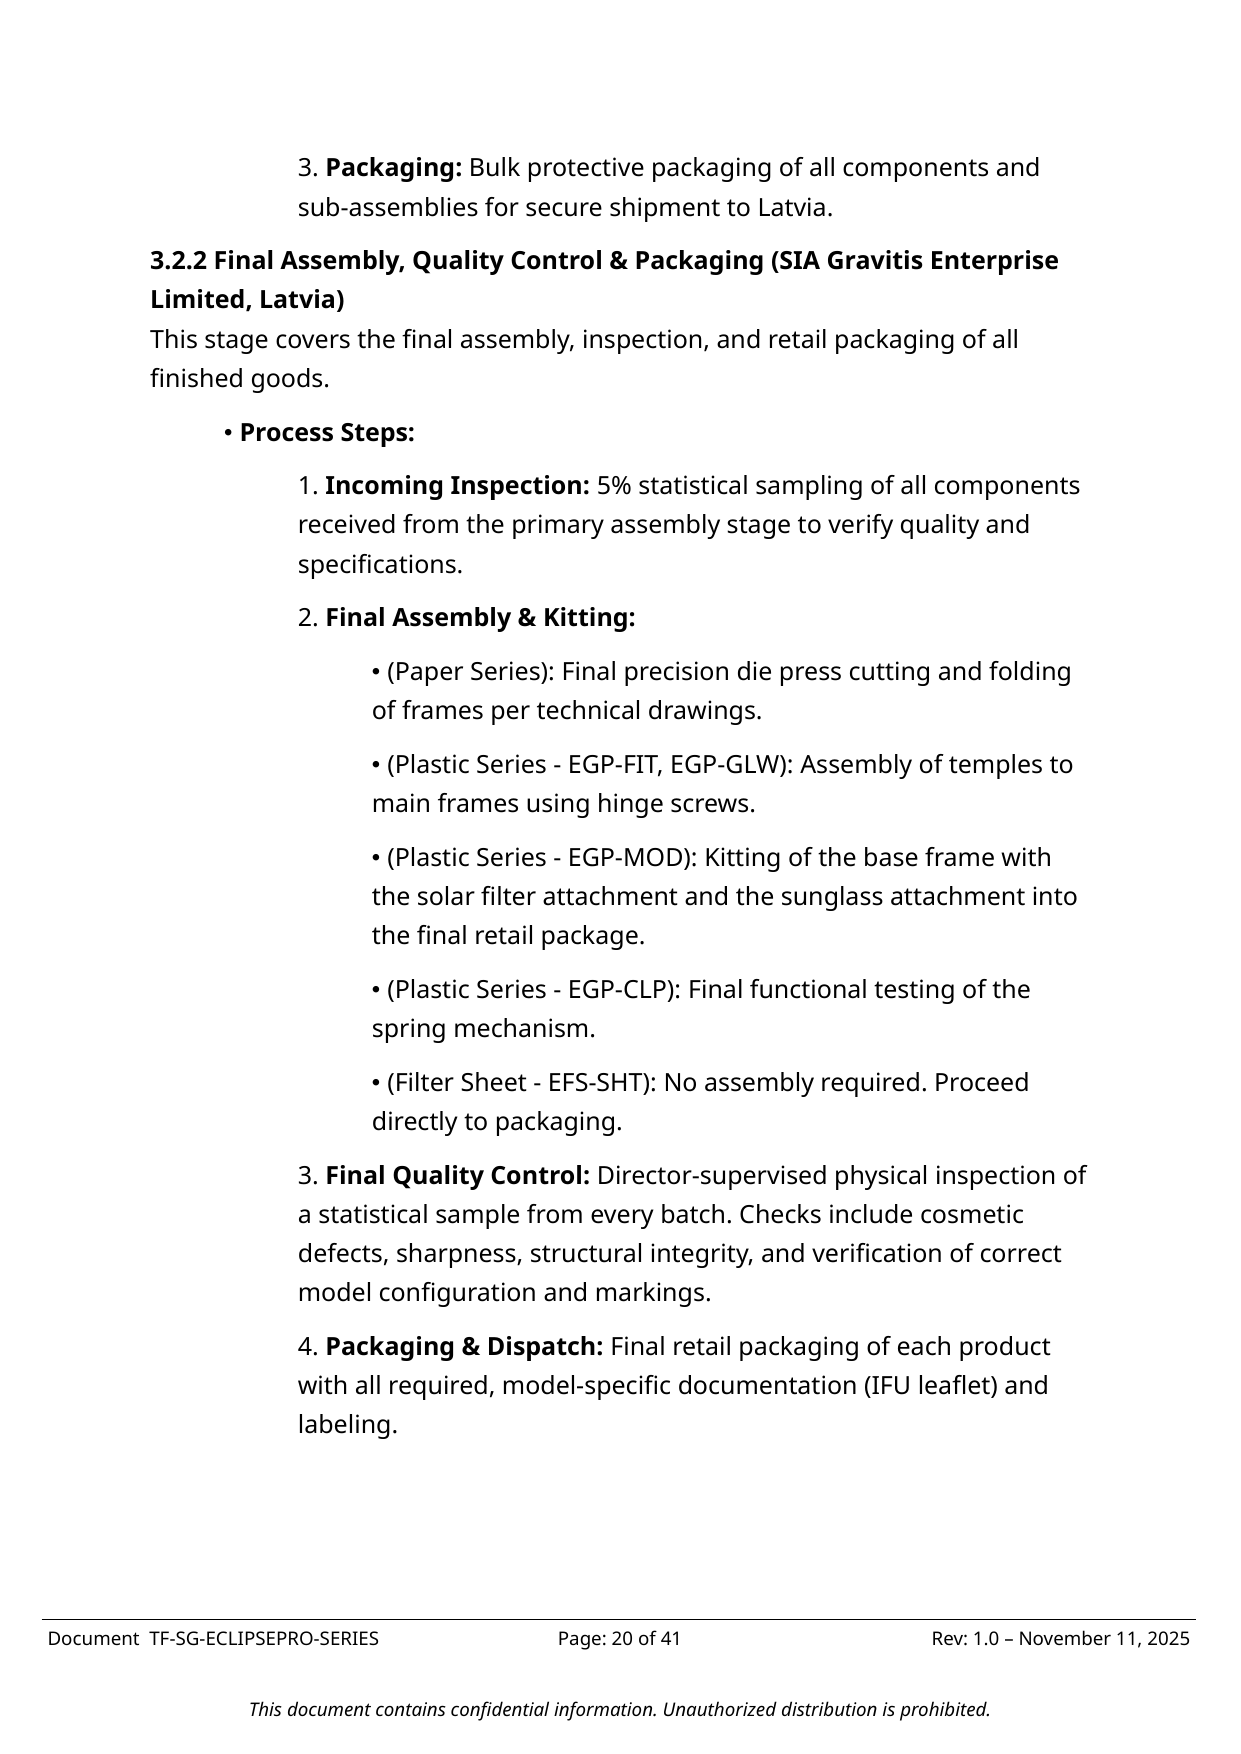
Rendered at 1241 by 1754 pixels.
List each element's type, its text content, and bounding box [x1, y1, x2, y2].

list Process Steps: [150, 414, 1090, 448]
list Packaging & Dispatch: Final retail packaging of each product with all required, model-specific documentation (IFU leaflet) and labeling. [150, 1329, 1090, 1441]
list Incoming Inspection: 5% statistical sampling of all components received from the primary assembly stage to verify quality and specifications. [150, 468, 1090, 580]
list (Plastic Series - EGP-MOD): Kitting of the base frame with the solar filter attachment and the sunglass attachment into the final retail package. [150, 839, 1090, 952]
text 3.2.2 Final Assembly, Quality Control & Packaging (SIA Gravitis Enterprise Limited, Latvia) This stage covers the final assembly, inspection, and retail packaging of all finished goods. [150, 243, 1090, 394]
list (Paper Series): Final precision die press cutting and folding of frames per technical drawings. [150, 654, 1090, 727]
list (Plastic Series - EGP-FIT, EGP-GLW): Assembly of temples to main frames using hinge screws. [150, 747, 1090, 820]
list Final Quality Control: Director-supervised physical inspection of a statistical sample from every batch. Checks include cosmetic defects, sharpness, structural integrity, and verification of correct model configuration and markings. [150, 1157, 1090, 1309]
list (Filter Sheet - EFS-SHT): No assembly required. Proceed directly to packaging. [150, 1064, 1090, 1138]
list (Plastic Series - EGP-CLP): Final functional testing of the spring mechanism. [150, 972, 1090, 1045]
list Final Assembly & Kitting: [150, 600, 1090, 634]
list Packaging: Bulk protective packaging of all components and sub-assemblies for secure shipment to Latvia. [150, 150, 1090, 223]
